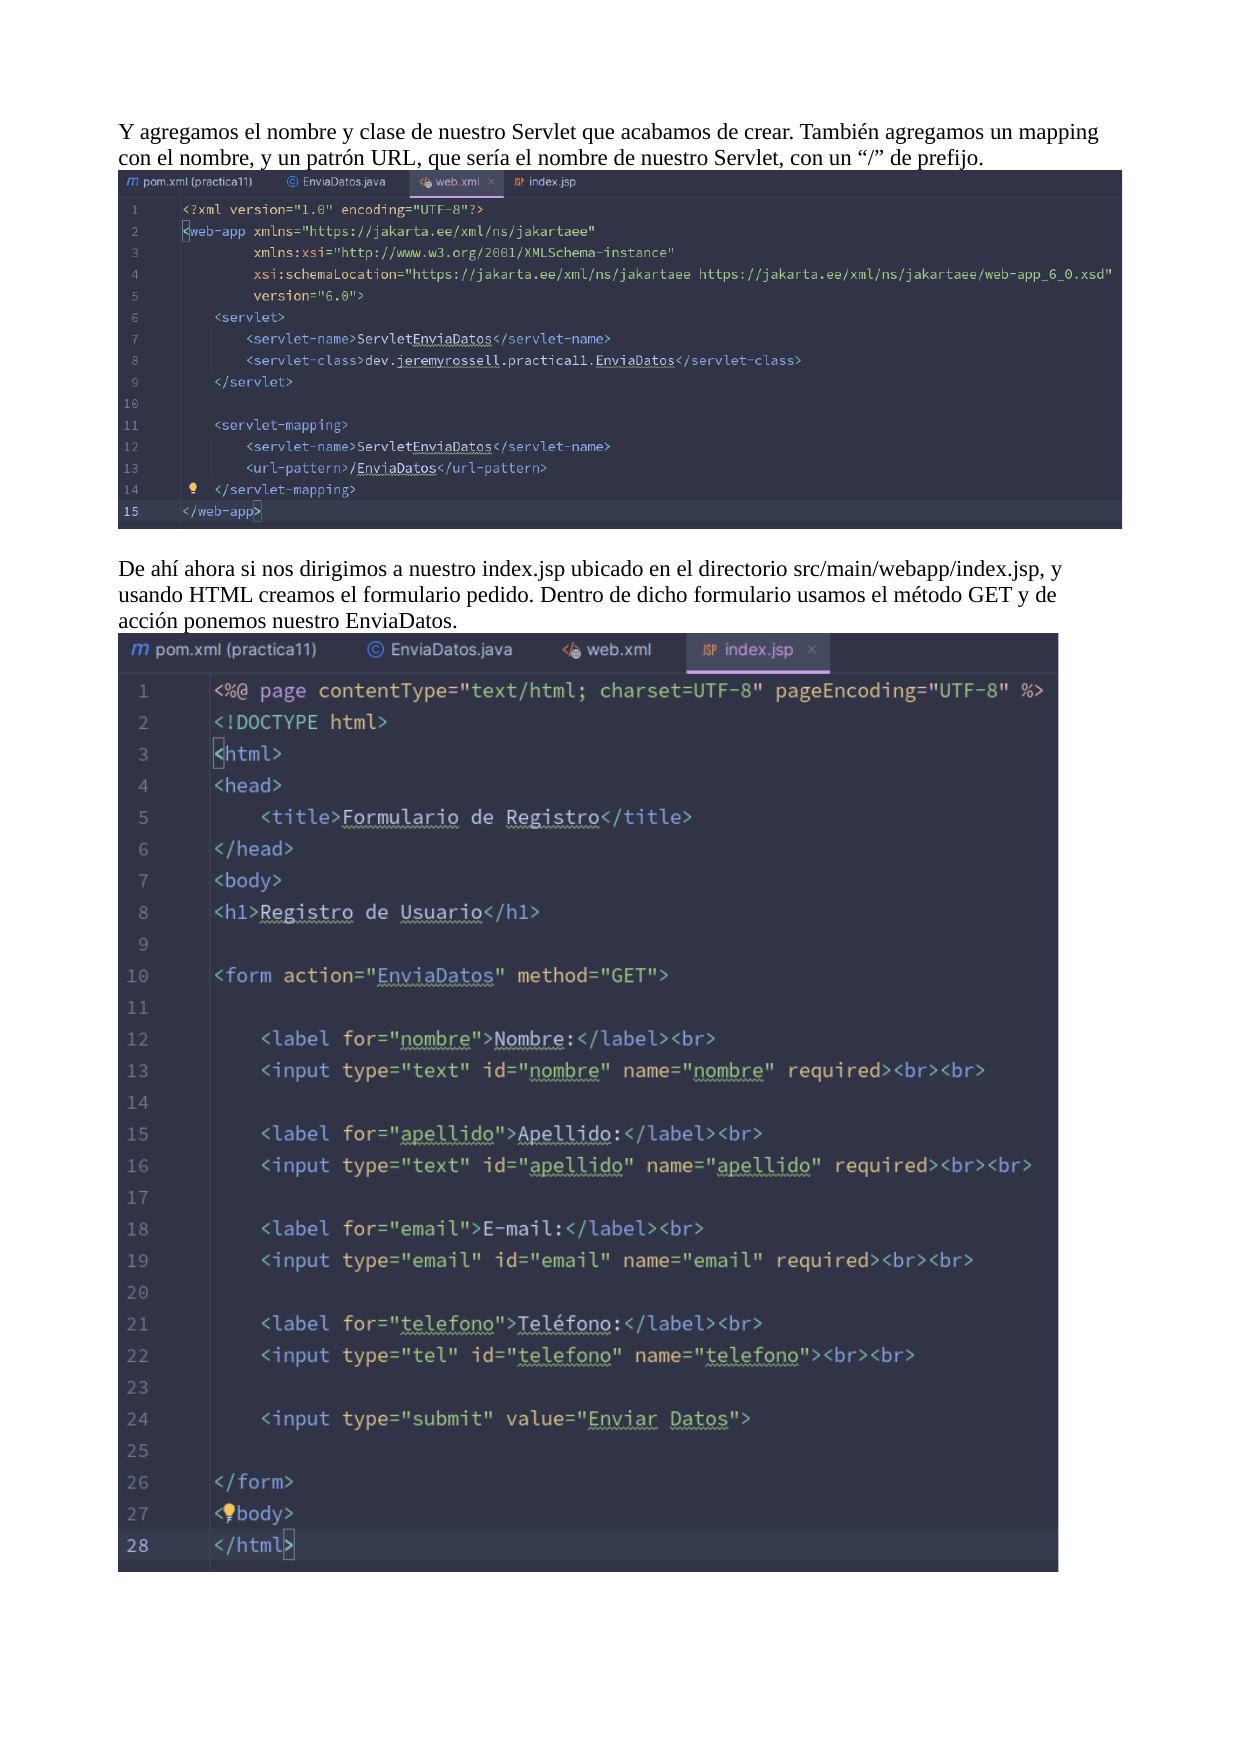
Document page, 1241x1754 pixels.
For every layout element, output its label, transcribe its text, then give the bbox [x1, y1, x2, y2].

picture [118, 170, 1123, 529]
text Y agregamos el nombre y clase de nuestro Servlet que acabamos de crear. También agregamos un mapping con el nombre, y un patrón URL, que sería el nombre de nuestro Servlet, con un “/” de prefijo. [118, 118, 1122, 170]
text De ahí ahora si nos dirigimos a nuestro index.jsp ubicado en el directorio src/main/webapp/index.jsp, y usando HTML creamos el formulario pedido. Dentro de dicho formulario usamos el método GET y de acción ponemos nuestro EnviaDatos. [118, 554, 1122, 634]
picture [118, 633, 1059, 1572]
